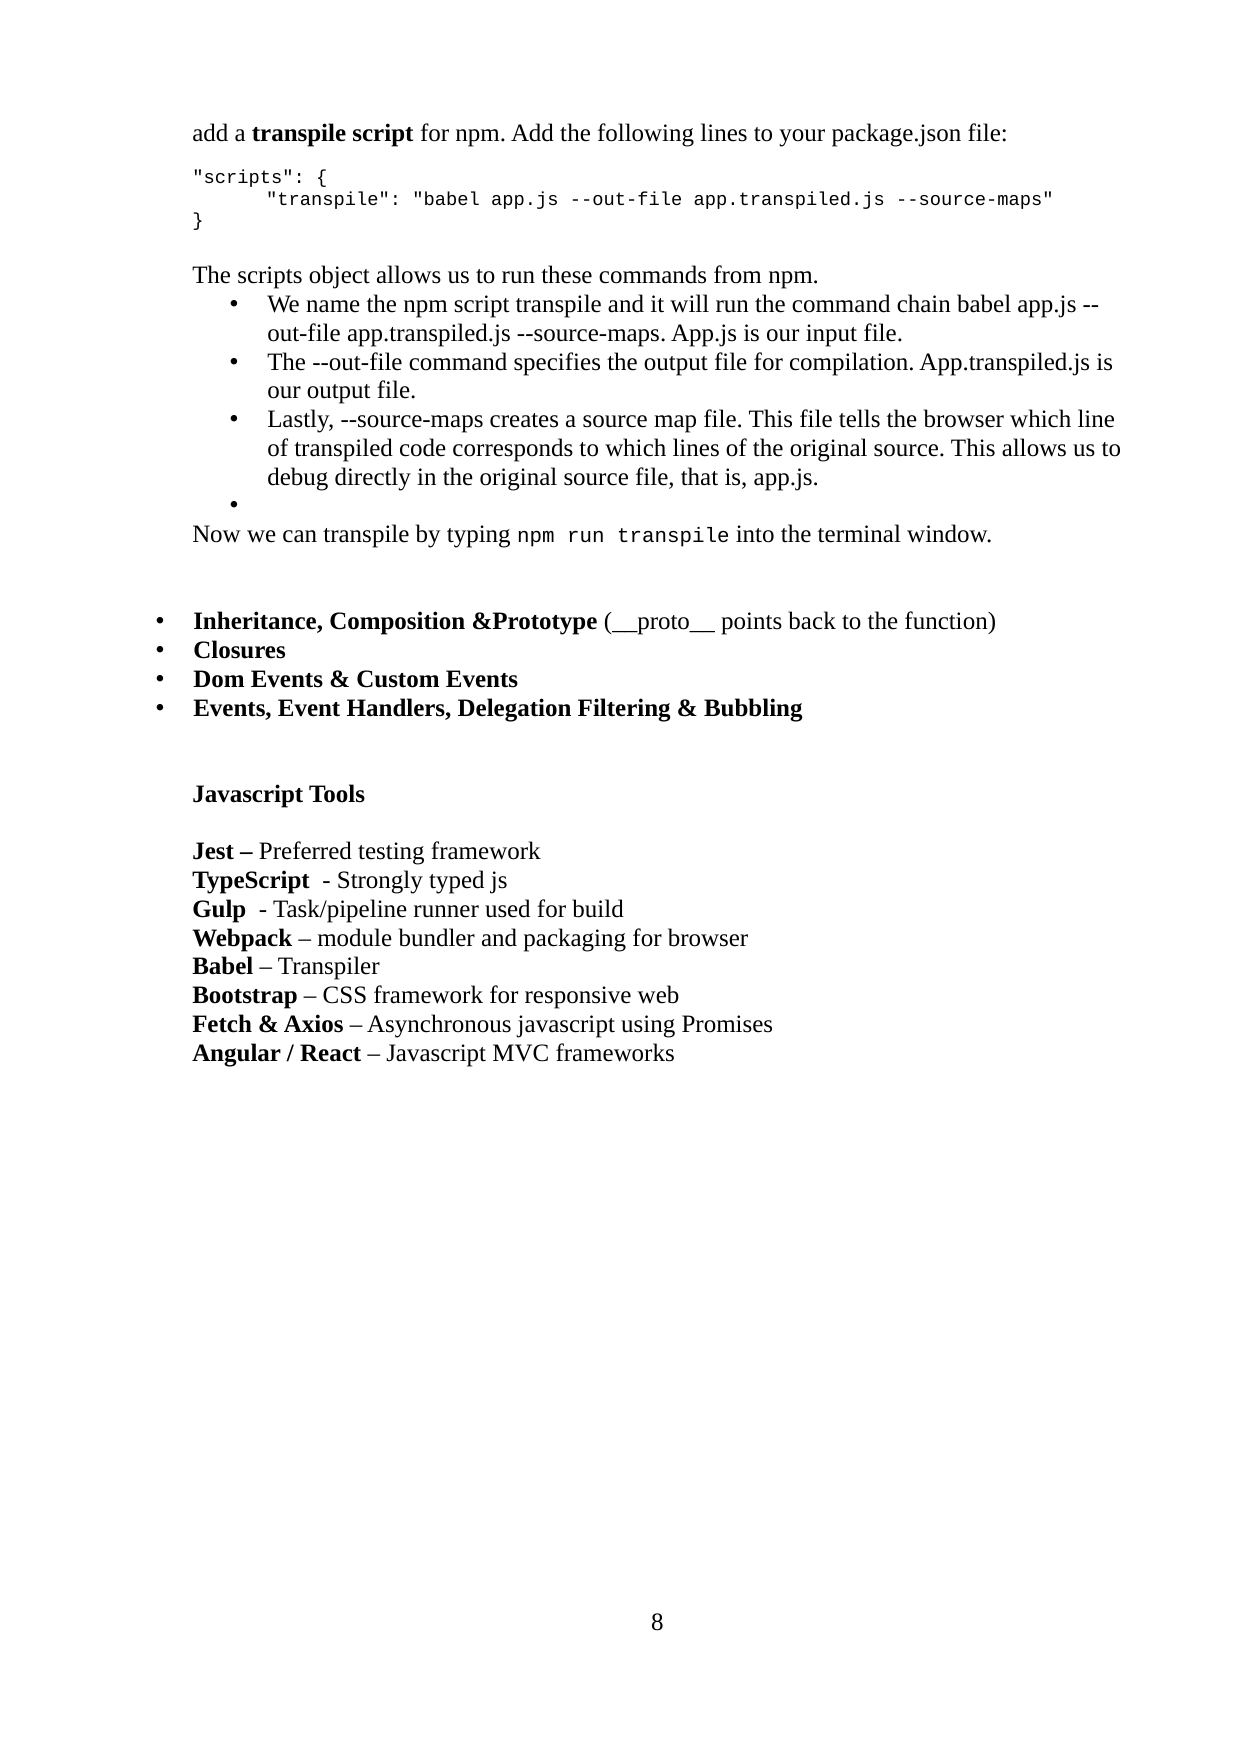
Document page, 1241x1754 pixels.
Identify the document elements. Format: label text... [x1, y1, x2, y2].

text "transpile": "babel app.js --out-file app.transpiled.js --source-maps" [118, 189, 1122, 211]
text Fetch & Axios – Asynchronous javascript using Promises [192, 1009, 1122, 1038]
text Javascript Tools [192, 779, 1122, 808]
text Babel – Transpiler [192, 951, 1122, 980]
text Angular / React – Javascript MVC frameworks [192, 1038, 1122, 1066]
text "scripts": { [118, 168, 1122, 189]
text Now we can transpile by typing npm run transpile into the terminal window. [192, 519, 1122, 549]
list Events, Event Handlers, Delegation Filtering & Bubbling [156, 693, 1122, 721]
text add a transpile script for npm. Add the following lines to your package.json file: [192, 118, 1122, 147]
list We name the npm script transpile and it will run the command chain babel app.js --out-file app.transpiled.js --source-maps. App.js is our input file. [229, 289, 1122, 347]
list Dom Events & Custom Events [156, 664, 1122, 693]
text TypeScript - Strongly typed js [192, 865, 1122, 894]
text Jest – Preferred testing framework [192, 836, 1122, 865]
text } [118, 211, 1122, 232]
text Bootstrap – CSS framework for responsive web [192, 980, 1122, 1009]
text The scripts object allows us to run these commands from npm. [192, 261, 1122, 289]
text Gulp - Task/pipeline runner used for build [192, 894, 1122, 923]
text Webpack – module bundler and packaging for browser [192, 923, 1122, 951]
list Inheritance, Composition &Prototype (__proto__ points back to the function) [156, 606, 1122, 635]
list Closures [156, 635, 1122, 664]
list The --out-file command specifies the output file for compilation. App.transpiled.js is our output file. [229, 347, 1122, 404]
list Lastly, --source-maps creates a source map file. This file tells the browser which line of transpiled code corresponds to which lines of the original source. This allows us to debug directly in the original source file, that is, app.js. [229, 404, 1122, 491]
